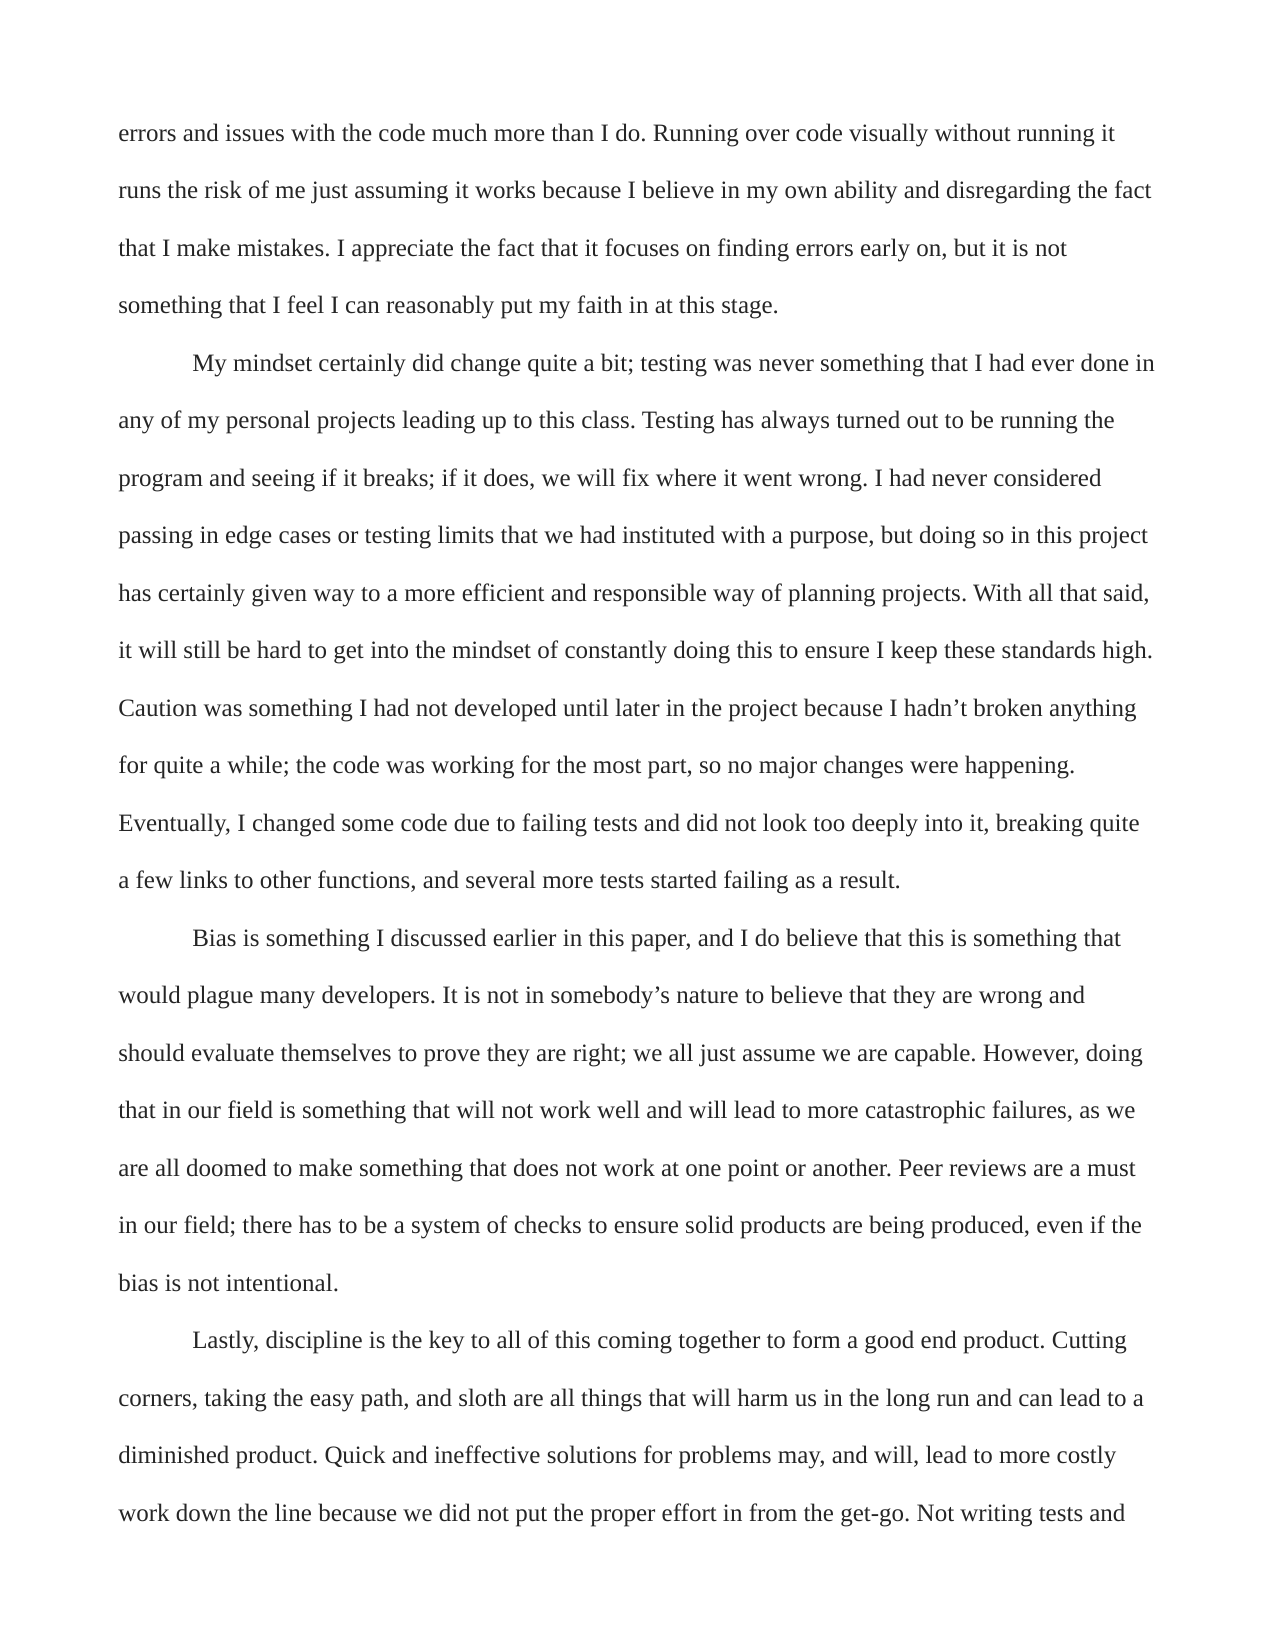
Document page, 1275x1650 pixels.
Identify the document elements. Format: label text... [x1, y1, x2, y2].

text errors and issues with the code much more than I do. Running over code visually without running it runs the risk of me just assuming it works because I believe in my own ability and disregarding the fact that I make mistakes. I appreciate the fact that it focuses on finding errors early on, but it is not something that I feel I can reasonably put my faith in at this stage. [118, 118, 1157, 319]
text Bias is something I discussed earlier in this paper, and I do believe that this is something that would plague many developers. It is not in somebody’s nature to believe that they are wrong and should evaluate themselves to prove they are right; we all just assume we are capable. However, doing that in our field is something that will not work well and will lead to more catastrophic failures, as we are all doomed to make something that does not work at one point or another. Peer reviews are a must in our field; there has to be a system of checks to ensure solid products are being produced, even if the bias is not intentional. [118, 923, 1157, 1297]
text My mindset certainly did change quite a bit; testing was never something that I had ever done in any of my personal projects leading up to this class. Testing has always turned out to be running the program and seeing if it breaks; if it does, we will fix where it went wrong. I had never considered passing in edge cases or testing limits that we had instituted with a purpose, but doing so in this project has certainly given way to a more efficient and responsible way of planning projects. With all that said, it will still be hard to get into the mindset of constantly doing this to ensure I keep these standards high. Caution was something I had not developed until later in the project because I hadn’t broken anything for quite a while; the code was working for the most part, so no major changes were happening. Eventually, I changed some code due to failing tests and did not look too deeply into it, breaking quite a few links to other functions, and several more tests started failing as a result. [118, 348, 1157, 894]
text Lastly, discipline is the key to all of this coming together to form a good end product. Cutting corners, taking the easy path, and sloth are all things that will harm us in the long run and can lead to a diminished product. Quick and ineffective solutions for problems may, and will, lead to more costly work down the line because we did not put the proper effort in from the get-go. Not writing tests and [118, 1326, 1157, 1527]
